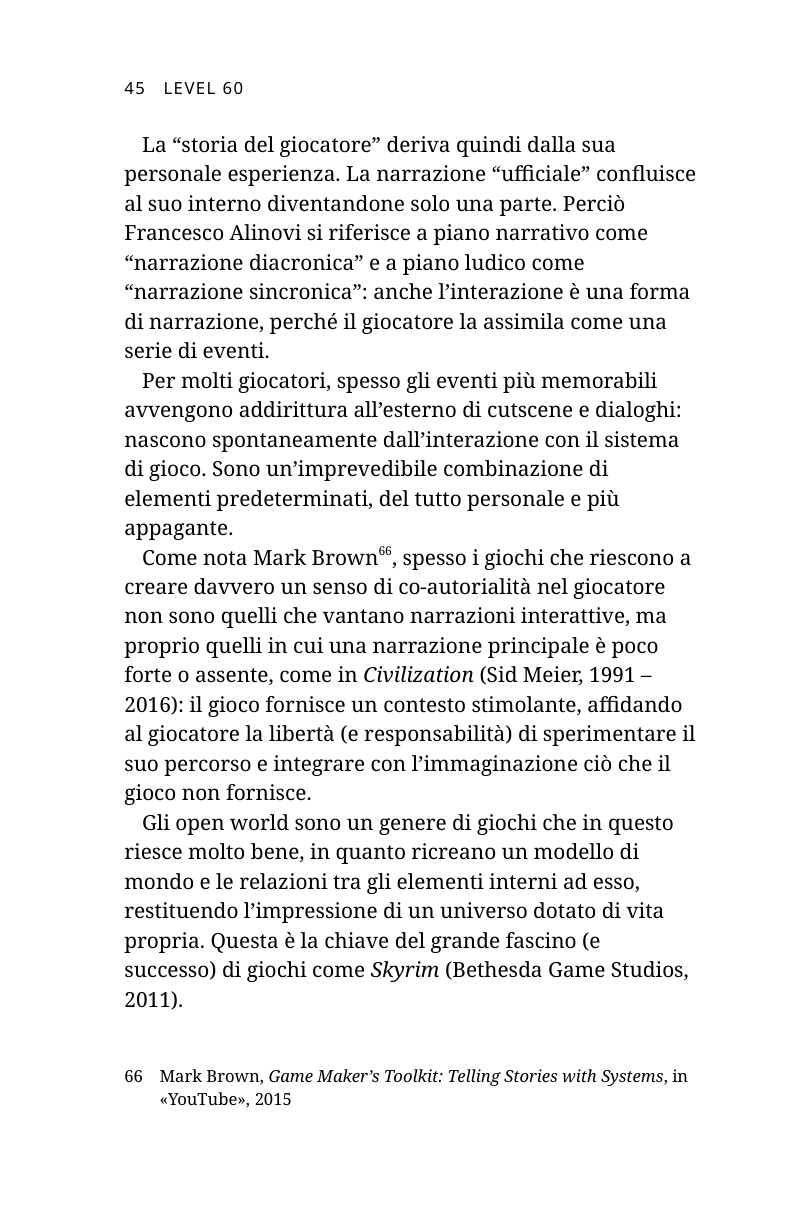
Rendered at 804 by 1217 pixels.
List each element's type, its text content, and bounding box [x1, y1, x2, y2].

text Come nota Mark Brown, spesso i giochi che riescono a creare davvero un senso di co-autorialità nel giocatore non sono quelli che vantano narrazioni interattive, ma proprio quelli in cui una narrazione principale è poco forte o assente, come in Civilization (Sid Meier, 1991 – 2016): il gioco fornisce un contesto stimolante, affidando al giocatore la libertà (e responsabilità) di sperimentare il suo percorso e integrare con l’immaginazione ciò che il gioco non fornisce. [124, 542, 697, 807]
text Per molti giocatori, spesso gli eventi più memorabili avvengono addirittura all’esterno di cutscene e dialoghi: nascono spontaneamente dall’interazione con il sistema di gioco. Sono un’imprevedibile combinazione di elementi predeterminati, del tutto personale e più appagante. [124, 365, 697, 542]
text Mark Brown, Game Maker’s Toolkit: Telling Stories with Systems, in «YouTube», 2015 [124, 1065, 697, 1110]
text Gli open world sono un genere di giochi che in questo riesce molto bene, in quanto ricreano un modello di mondo e le relazioni tra gli elementi interni ad esso, restituendo l’impressione di un universo dotato di vita propria. Questa è la chiave del grande fascino (e successo) di giochi come Skyrim (Bethesda Game Studios, 2011). [124, 807, 697, 1013]
text La “storia del giocatore” deriva quindi dalla sua personale esperienza. La narrazione “ufficiale” confluisce al suo interno diventandone solo una parte. Perciò Francesco Alinovi si riferisce a piano narrativo come “narrazione diacronica” e a piano ludico come “narrazione sincronica”: anche l’interazione è una forma di narrazione, perché il giocatore la assimila come una serie di eventi. [124, 129, 697, 365]
